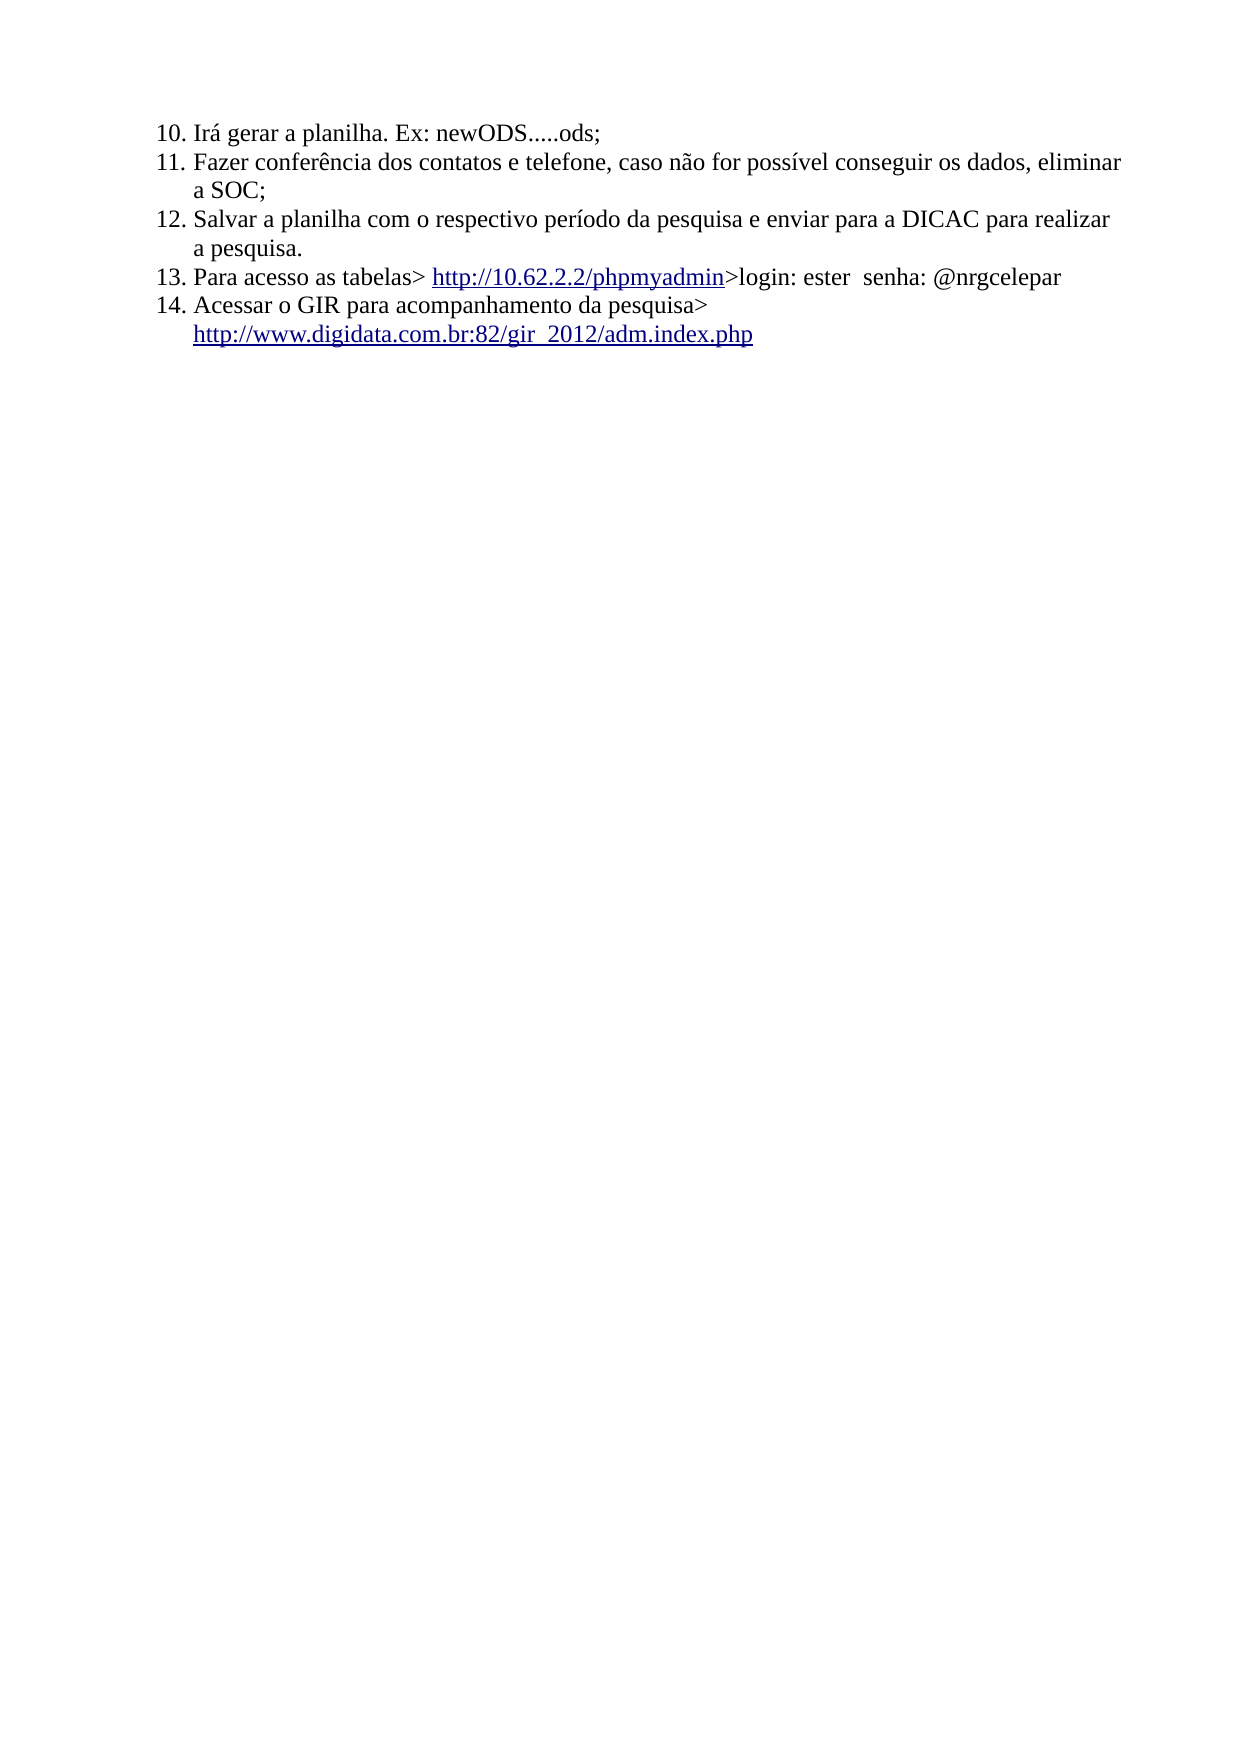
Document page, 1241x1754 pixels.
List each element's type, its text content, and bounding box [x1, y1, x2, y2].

list Irá gerar a planilha. Ex: newODS.....ods; [156, 118, 1122, 147]
list Fazer conferência dos contatos e telefone, caso não for possível conseguir os dados, eliminar a SOC; [156, 147, 1122, 204]
list Para acesso as tabelas> http://10.62.2.2/phpmyadmin>login: ester senha: @nrgcelepar [156, 262, 1122, 291]
list Salvar a planilha com o respectivo período da pesquisa e enviar para a DICAC para realizar a pesquisa. [156, 204, 1122, 262]
list Acessar o GIR para acompanhamento da pesquisa> http://www.digidata.com.br:82/gir_2012/adm.index.php [156, 291, 1122, 348]
